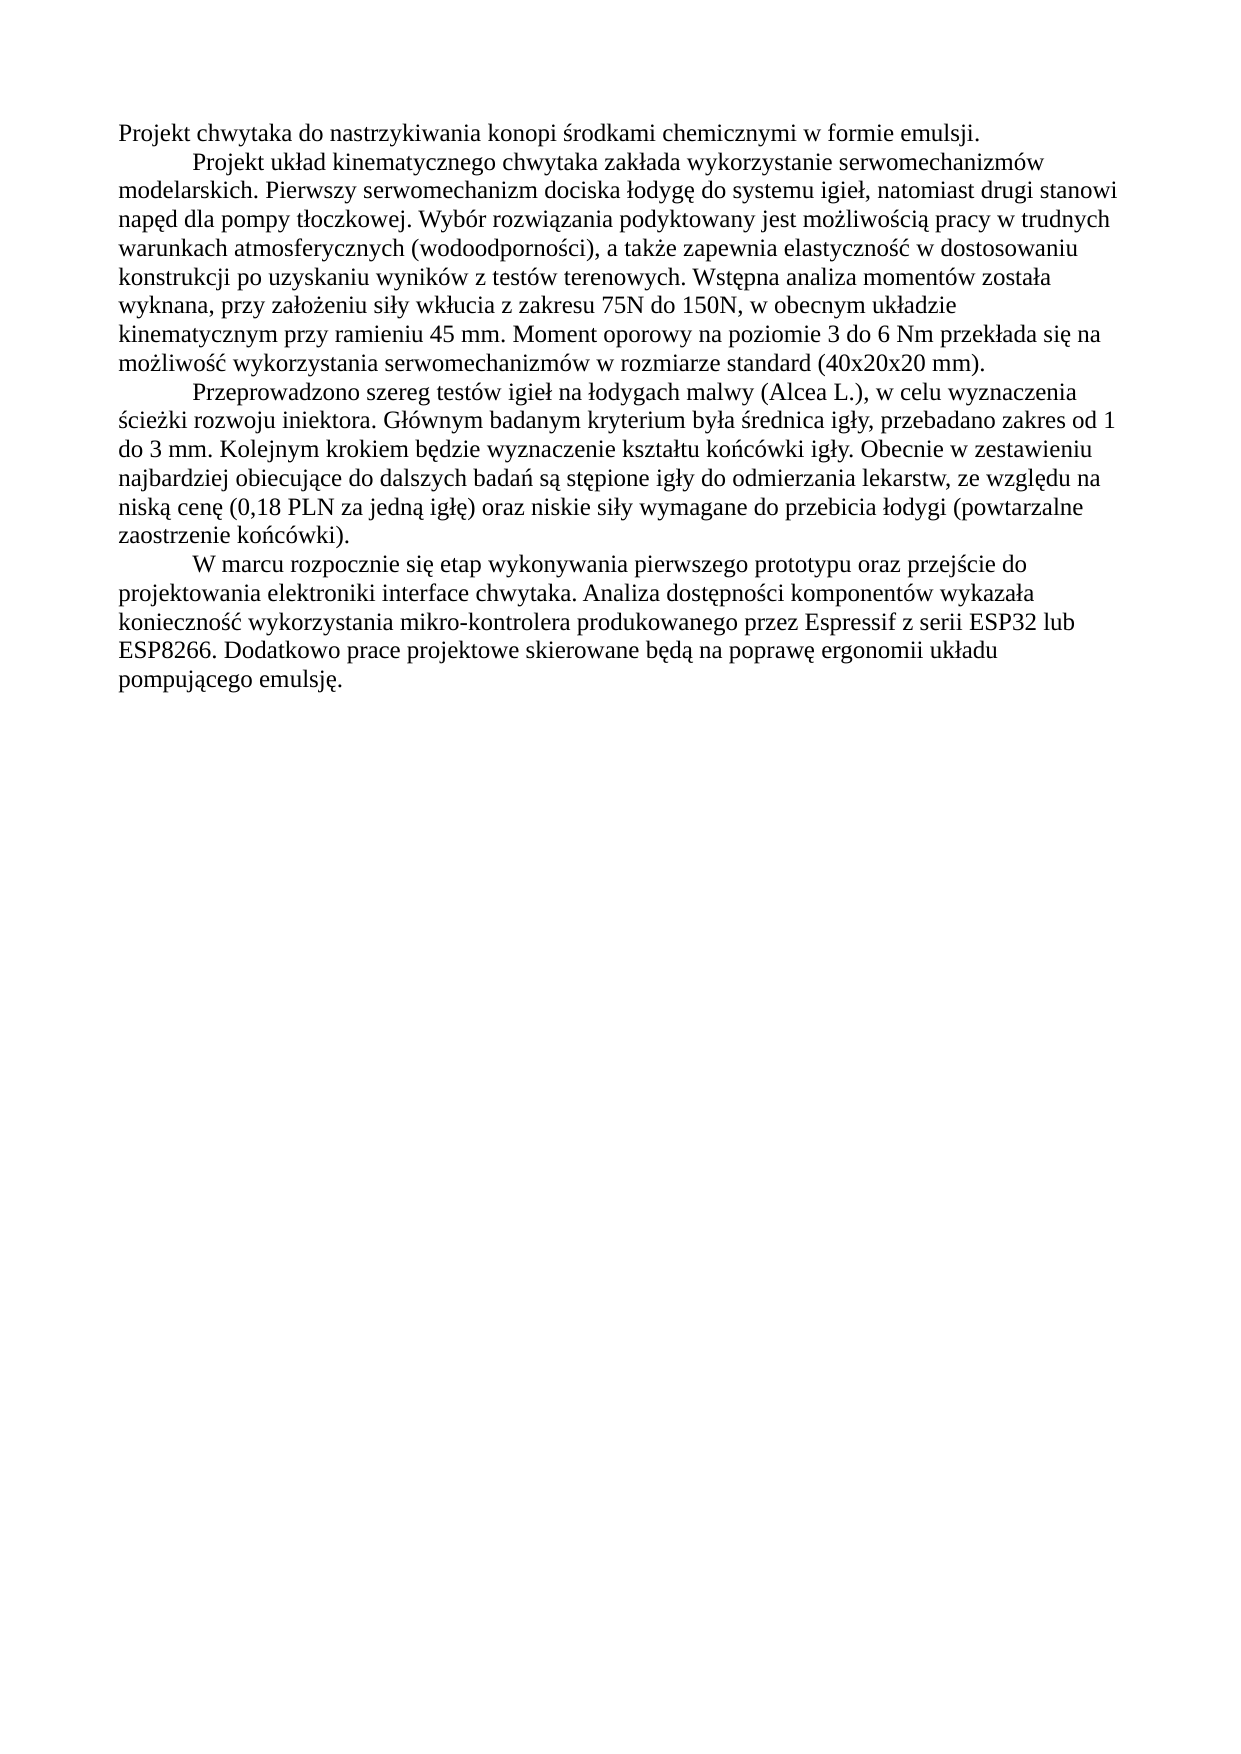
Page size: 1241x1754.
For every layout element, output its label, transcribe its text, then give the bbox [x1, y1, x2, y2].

text Projekt układ kinematycznego chwytaka zakłada wykorzystanie serwomechanizmów modelarskich. Pierwszy serwomechanizm dociska łodygę do systemu igieł, natomiast drugi stanowi napęd dla pompy tłoczkowej. Wybór rozwiązania podyktowany jest możliwością pracy w trudnych warunkach atmosferycznych (wodoodporności), a także zapewnia elastyczność w dostosowaniu konstrukcji po uzyskaniu wyników z testów terenowych. Wstępna analiza momentów została wyknana, przy założeniu siły wkłucia z zakresu 75N do 150N, w obecnym układzie kinematycznym przy ramieniu 45 mm. Moment oporowy na poziomie 3 do 6 Nm przekłada się na możliwość wykorzystania serwomechanizmów w rozmiarze standard (40x20x20 mm). [118, 147, 1122, 377]
text W marcu rozpocznie się etap wykonywania pierwszego prototypu oraz przejście do projektowania elektroniki interface chwytaka. Analiza dostępności komponentów wykazała konieczność wykorzystania mikro-kontrolera produkowanego przez Espressif z serii ESP32 lub ESP8266. Dodatkowo prace projektowe skierowane będą na poprawę ergonomii układu pompującego emulsję. [118, 549, 1122, 693]
text Przeprowadzono szereg testów igieł na łodygach malwy (Alcea L.), w celu wyznaczenia ścieżki rozwoju iniektora. Głównym badanym kryterium była średnica igły, przebadano zakres od 1 do 3 mm. Kolejnym krokiem będzie wyznaczenie kształtu końcówki igły. Obecnie w zestawieniu najbardziej obiecujące do dalszych badań są stępione igły do odmierzania lekarstw, ze względu na niską cenę (0,18 PLN za jedną igłę) oraz niskie siły wymagane do przebicia łodygi (powtarzalne zaostrzenie końcówki). [118, 377, 1122, 549]
text Projekt chwytaka do nastrzykiwania konopi środkami chemicznymi w formie emulsji. [118, 118, 1122, 147]
